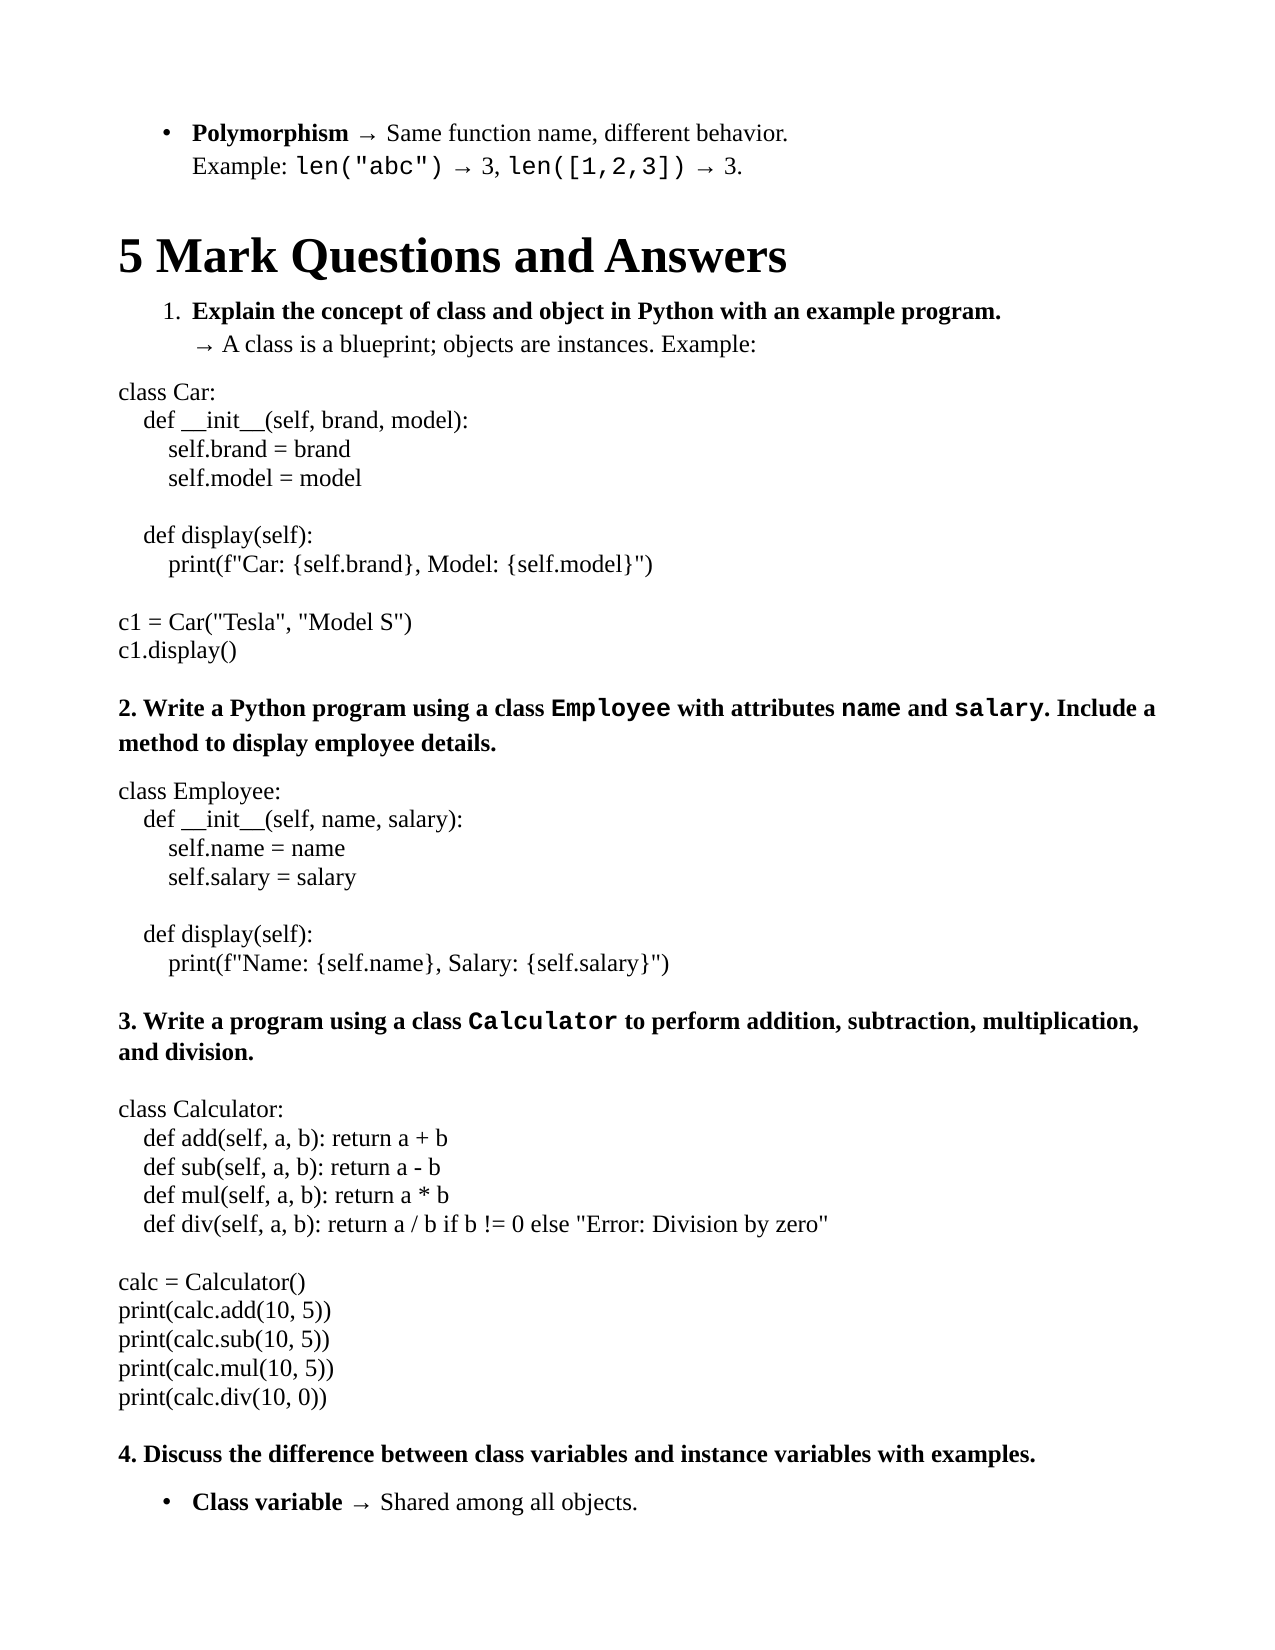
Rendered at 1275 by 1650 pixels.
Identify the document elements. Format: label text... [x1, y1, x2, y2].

subtitle 5 Mark Questions and Answers [118, 226, 1157, 284]
text 2. Write a Python program using a class Employee with attributes name and salary. Include a method to display employee details. [118, 693, 1157, 757]
text class Calculator: [118, 1094, 1157, 1123]
text c1.display() [118, 636, 1157, 664]
list Class variable → Shared among all objects. [162, 1487, 1157, 1515]
list Polymorphism → Same function name, different behavior. Example: len("abc") → 3, len([1,2,3]) → 3. [162, 118, 1157, 182]
text print(f"Name: {self.name}, Salary: {self.salary}") [118, 948, 1157, 977]
text print(calc.add(10, 5)) [118, 1295, 1157, 1324]
text class Car: [118, 377, 1157, 406]
text self.name = name [118, 833, 1157, 862]
text 4. Discuss the difference between class variables and instance variables with examples. [118, 1439, 1157, 1468]
text 3. Write a program using a class Calculator to perform addition, subtraction, multiplication, and division. [118, 1006, 1157, 1065]
text print(f"Car: {self.brand}, Model: {self.model}") [118, 549, 1157, 578]
text def display(self): [118, 919, 1157, 948]
text self.brand = brand [118, 434, 1157, 463]
text def mul(self, a, b): return a * b [118, 1180, 1157, 1209]
text print(calc.div(10, 0)) [118, 1382, 1157, 1410]
text def __init__(self, brand, model): [118, 406, 1157, 434]
text def __init__(self, name, salary): [118, 804, 1157, 833]
text c1 = Car("Tesla", "Model S") [118, 607, 1157, 636]
text def div(self, a, b): return a / b if b != 0 else "Error: Division by zero" [118, 1209, 1157, 1238]
text print(calc.mul(10, 5)) [118, 1353, 1157, 1382]
text def sub(self, a, b): return a - b [118, 1152, 1157, 1180]
text print(calc.sub(10, 5)) [118, 1324, 1157, 1353]
list Explain the concept of class and object in Python with an example program. → A class is a blueprint; objects are instances. Example: [162, 296, 1157, 358]
text self.salary = salary [118, 862, 1157, 891]
text calc = Calculator() [118, 1267, 1157, 1295]
text class Employee: [118, 776, 1157, 804]
text def display(self): [118, 521, 1157, 549]
text def add(self, a, b): return a + b [118, 1123, 1157, 1152]
text self.model = model [118, 463, 1157, 492]
